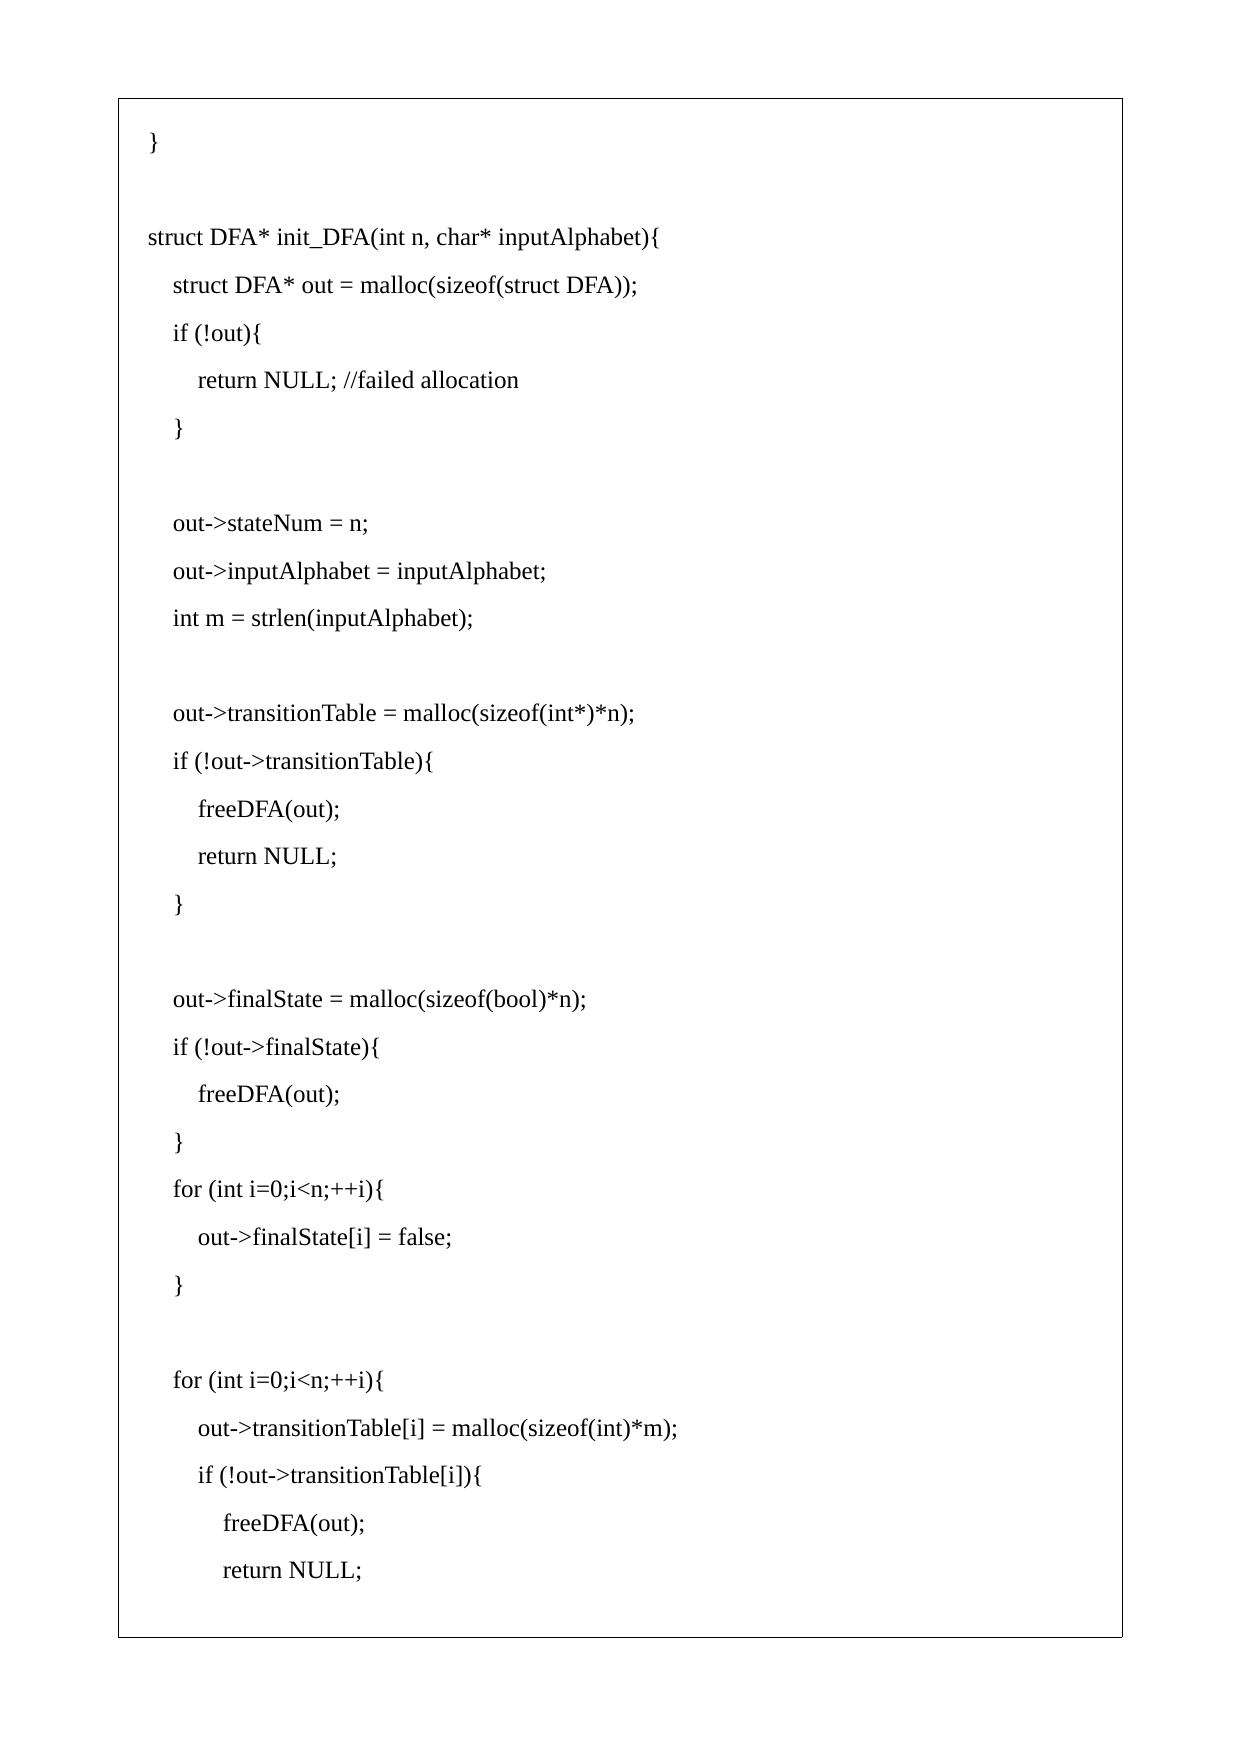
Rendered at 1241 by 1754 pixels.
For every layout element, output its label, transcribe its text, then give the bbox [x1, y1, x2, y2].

text } [148, 127, 1092, 156]
text if (!out->finalState){ [148, 1032, 1092, 1061]
text return NULL; //failed allocation [148, 365, 1092, 394]
text freeDFA(out); [148, 794, 1092, 822]
text out->stateNum = n; [148, 508, 1092, 537]
text freeDFA(out); [148, 1079, 1092, 1108]
text for (int i=0;i<n;++i){ [148, 1365, 1092, 1394]
text } [148, 1127, 1092, 1156]
text return NULL; [148, 841, 1092, 870]
text return NULL; [148, 1555, 1092, 1584]
text out->finalState = malloc(sizeof(bool)*n); [148, 984, 1092, 1013]
text } [148, 889, 1092, 918]
text out->transitionTable[i] = malloc(sizeof(int)*m); [148, 1413, 1092, 1441]
text if (!out->transitionTable[i]){ [148, 1460, 1092, 1489]
text freeDFA(out); [148, 1508, 1092, 1537]
text } [148, 1270, 1092, 1298]
text for (int i=0;i<n;++i){ [148, 1174, 1092, 1203]
text out->inputAlphabet = inputAlphabet; [148, 556, 1092, 584]
text struct DFA* out = malloc(sizeof(struct DFA)); [148, 270, 1092, 299]
text out->transitionTable = malloc(sizeof(int*)*n); [148, 698, 1092, 727]
text } [148, 413, 1092, 442]
text int m = strlen(inputAlphabet); [148, 603, 1092, 632]
text if (!out->transitionTable){ [148, 746, 1092, 775]
text out->finalState[i] = false; [148, 1222, 1092, 1251]
text struct DFA* init_DFA(int n, char* inputAlphabet){ [148, 222, 1092, 251]
text if (!out){ [148, 318, 1092, 346]
